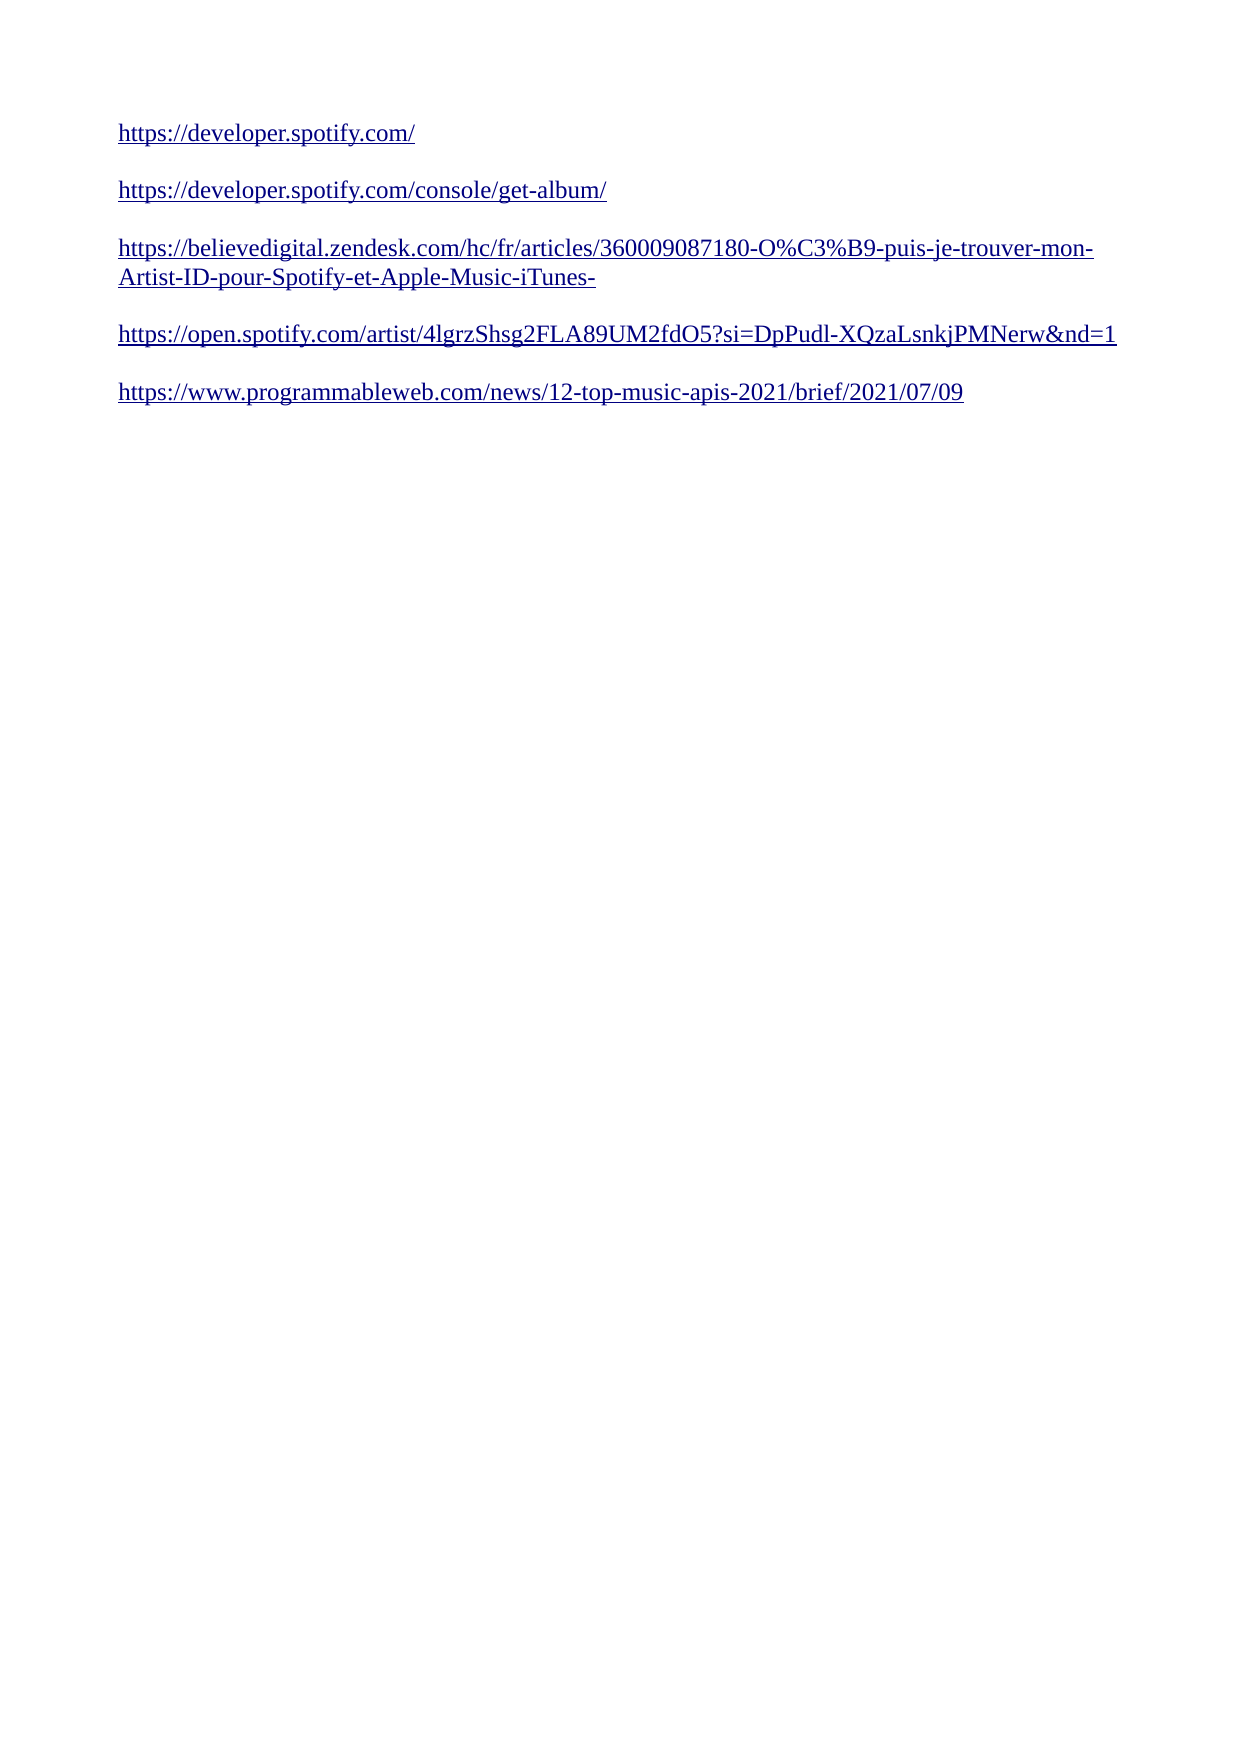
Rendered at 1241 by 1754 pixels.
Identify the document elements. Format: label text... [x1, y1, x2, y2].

text https://developer.spotify.com/console/get-album/ [118, 176, 1122, 204]
text https://believedigital.zendesk.com/hc/fr/articles/360009087180-O%C3%B9-puis-je-trouver-mon-Artist-ID-pour-Spotify-et-Apple-Music-iTunes- [118, 233, 1122, 291]
text https://open.spotify.com/artist/4lgrzShsg2FLA89UM2fdO5?si=DpPudl-XQzaLsnkjPMNerw&nd=1 [118, 319, 1122, 348]
text https://developer.spotify.com/ [118, 118, 1122, 147]
text https://www.programmableweb.com/news/12-top-music-apis-2021/brief/2021/07/09 [118, 377, 1122, 406]
